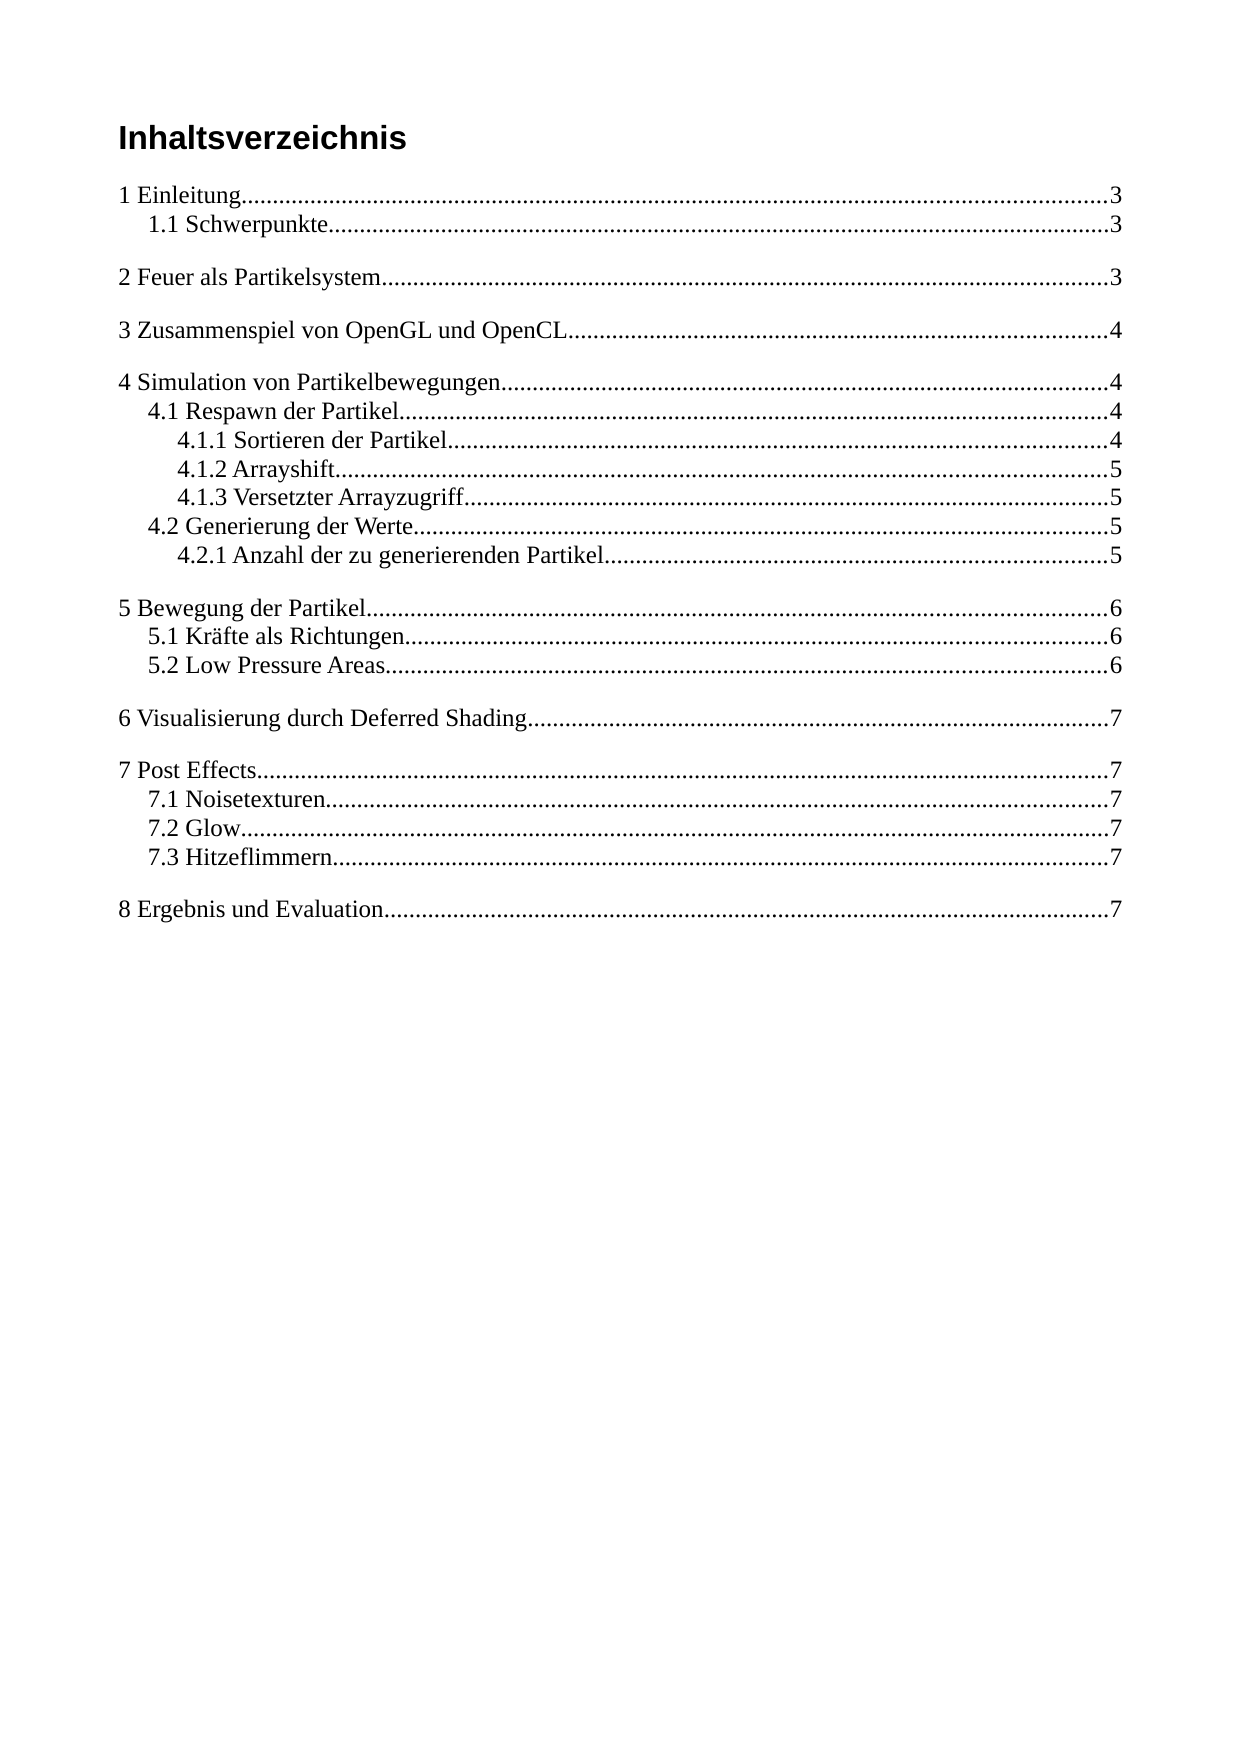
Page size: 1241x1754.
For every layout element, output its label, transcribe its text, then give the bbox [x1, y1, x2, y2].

text 4.1.2 Arrayshift 5 [177, 454, 1122, 482]
text 7.3 Hitzeflimmern 7 [148, 842, 1122, 871]
text 3 Zusammenspiel von OpenGL und OpenCL 4 [118, 315, 1122, 343]
text 7 Post Effects 7 [118, 756, 1122, 784]
text 6 Visualisierung durch Deferred Shading 7 [118, 703, 1122, 732]
text 5 Bewegung der Partikel 6 [118, 593, 1122, 621]
text 4.2.1 Anzahl der zu generierenden Partikel 5 [177, 540, 1122, 569]
text 4.1.3 Versetzter Arrayzugriff 5 [177, 482, 1122, 511]
text 7.2 Glow 7 [148, 813, 1122, 842]
text 4 Simulation von Partikelbewegungen 4 [118, 367, 1122, 396]
text 1 Einleitung 3 [118, 181, 1122, 209]
text 7.1 Noisetexturen 7 [148, 784, 1122, 813]
text 4.2 Generierung der Werte 5 [148, 511, 1122, 540]
text 4.1.1 Sortieren der Partikel 4 [177, 425, 1122, 454]
text 5.1 Kräfte als Richtungen 6 [148, 621, 1122, 650]
text 8 Ergebnis und Evaluation 7 [118, 894, 1122, 923]
text 4.1 Respawn der Partikel 4 [148, 396, 1122, 425]
text 5.2 Low Pressure Areas 6 [148, 650, 1122, 679]
text 1.1 Schwerpunkte 3 [148, 209, 1122, 238]
text 2 Feuer als Partikelsystem 3 [118, 262, 1122, 291]
subtitle Inhaltsverzeichnis [118, 118, 1122, 157]
